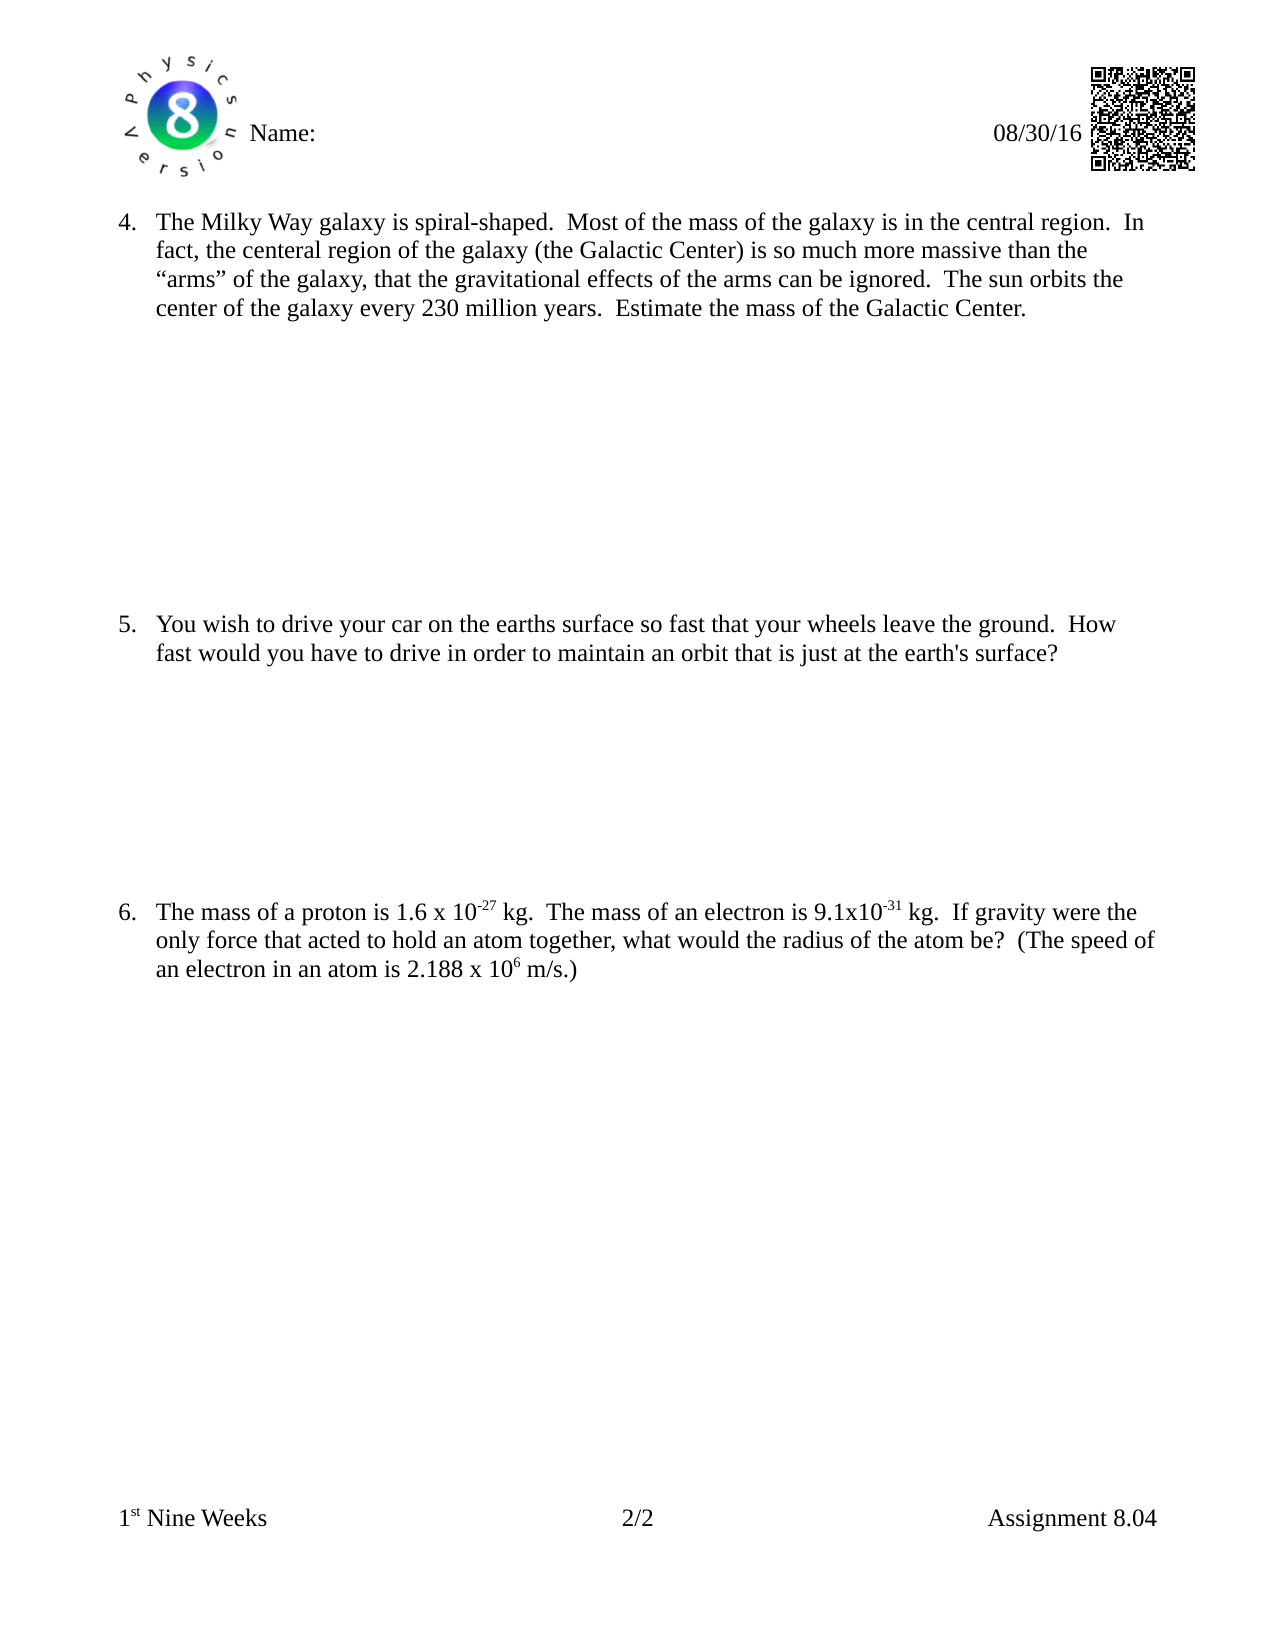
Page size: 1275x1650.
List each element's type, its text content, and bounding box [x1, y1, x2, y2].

picture [124, 56, 237, 177]
list You wish to drive your car on the earths surface so fast that your wheels leave the ground. How fast would you have to drive in order to maintain an orbit that is just at the earth's surface? [118, 609, 1157, 667]
list The mass of a proton is 1.6 x 10-27 kg. The mass of an electron is 9.1x10-31 kg. If gravity were the only force that acted to hold an atom together, what would the radius of the atom be? (The speed of an electron in an atom is 2.188 x 106 m/s.) [118, 897, 1157, 983]
list The Milky Way galaxy is spiral-shaped. Most of the mass of the galaxy is in the central region. In fact, the centeral region of the galaxy (the Galactic Center) is so much more massive than the “arms” of the galaxy, that the gravitational effects of the arms can be ignored. The sun orbits the center of the galaxy every 230 million years. Estimate the mass of the Galactic Center. [118, 207, 1157, 322]
picture [1082, 58, 1203, 179]
